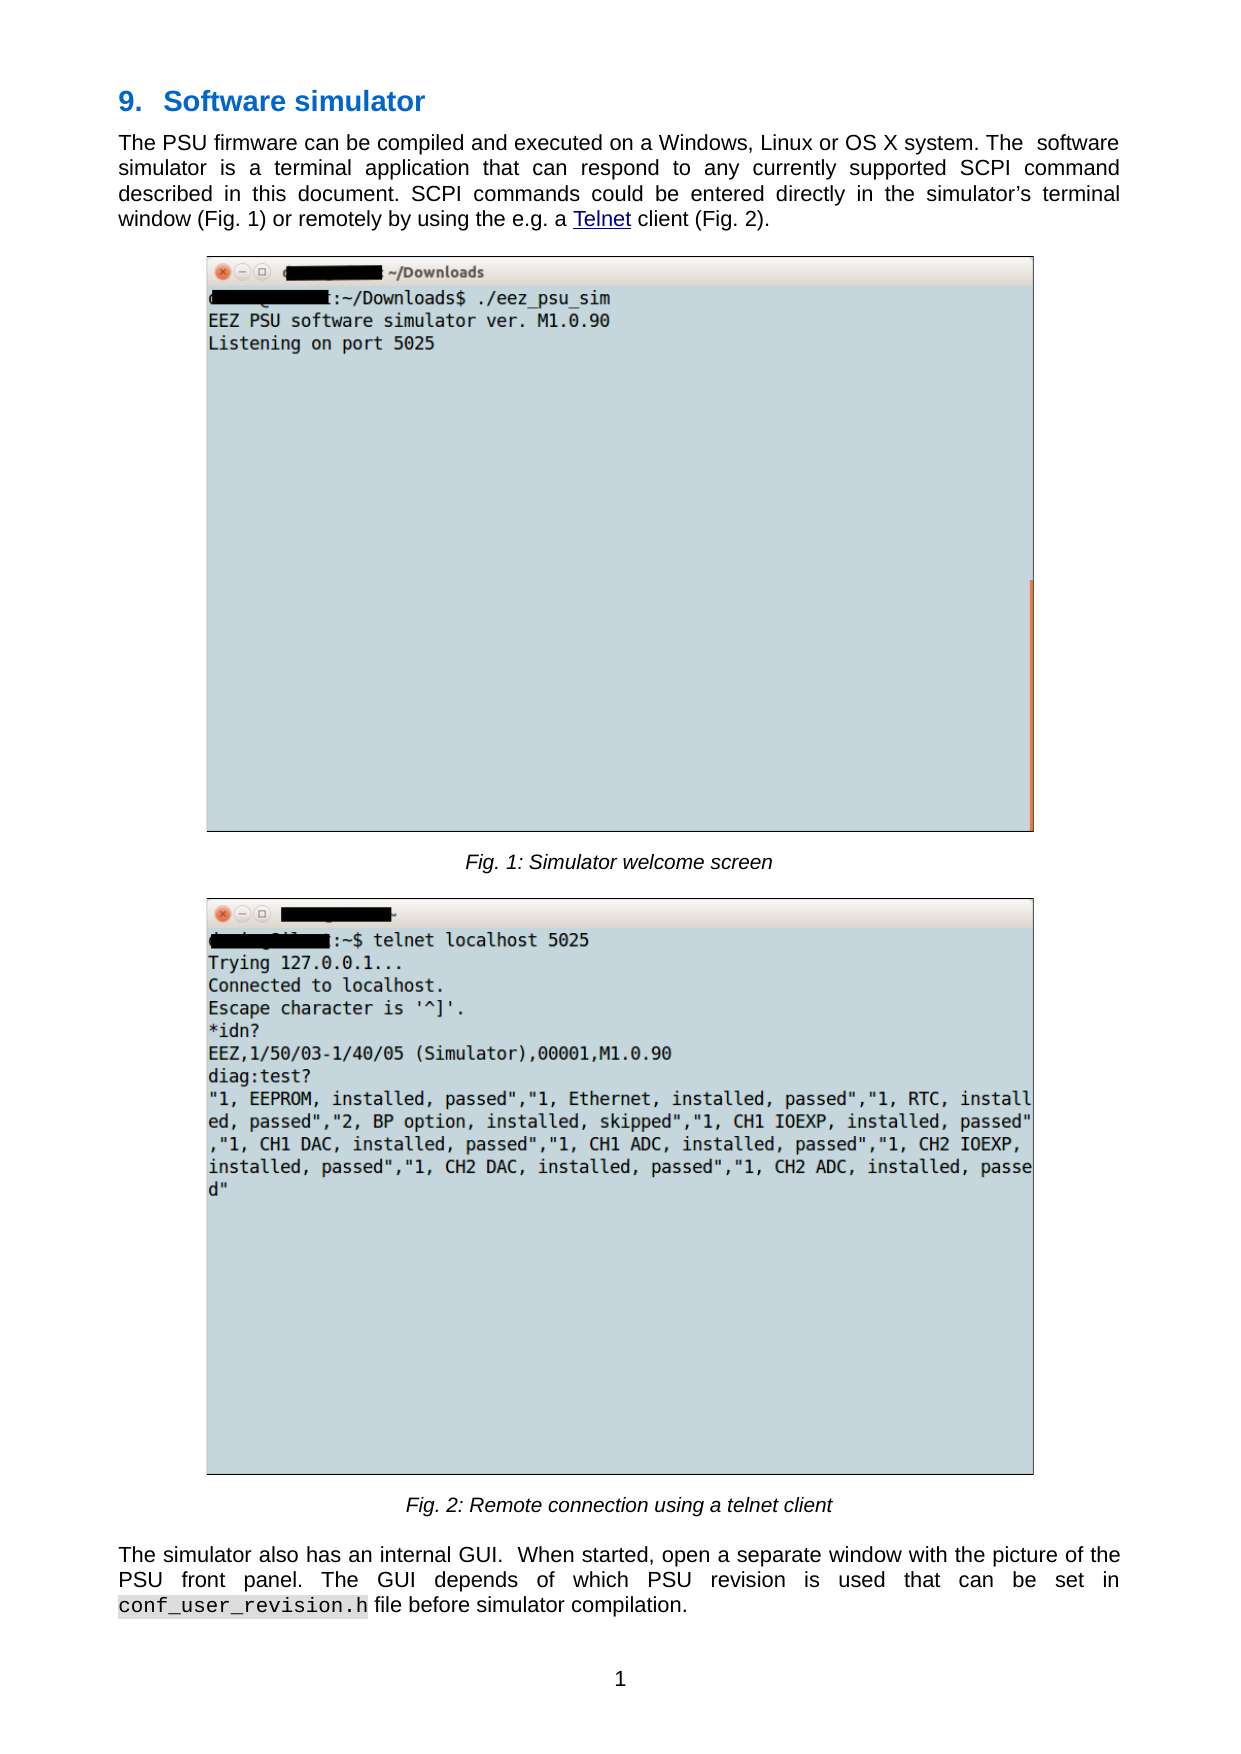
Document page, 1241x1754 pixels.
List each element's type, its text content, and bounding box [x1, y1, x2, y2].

text Fig. 1: Simulator welcome screen [207, 832, 1033, 874]
text Fig. 2: Remote connection using a telnet client [207, 1475, 1033, 1516]
picture [206, 898, 1034, 1475]
picture [206, 256, 1034, 832]
text The simulator also has an internal GUI. When started, open a separate window with the picture of the PSU front panel. The GUI depends of which PSU revision is used that can be set in conf_user_revision.h file before simulator compilation. [118, 1542, 1122, 1619]
text The PSU firmware can be compiled and executed on a Windows, Linux or OS X system. The software simulator is a terminal application that can respond to any currently supported SCPI command described in this document. SCPI commands could be entered directly in the simulator’s terminal window (Fig. 1) or remotely by using the e.g. a Telnet client (Fig. 2). [118, 130, 1122, 231]
subtitle Software simulator [118, 84, 1122, 118]
